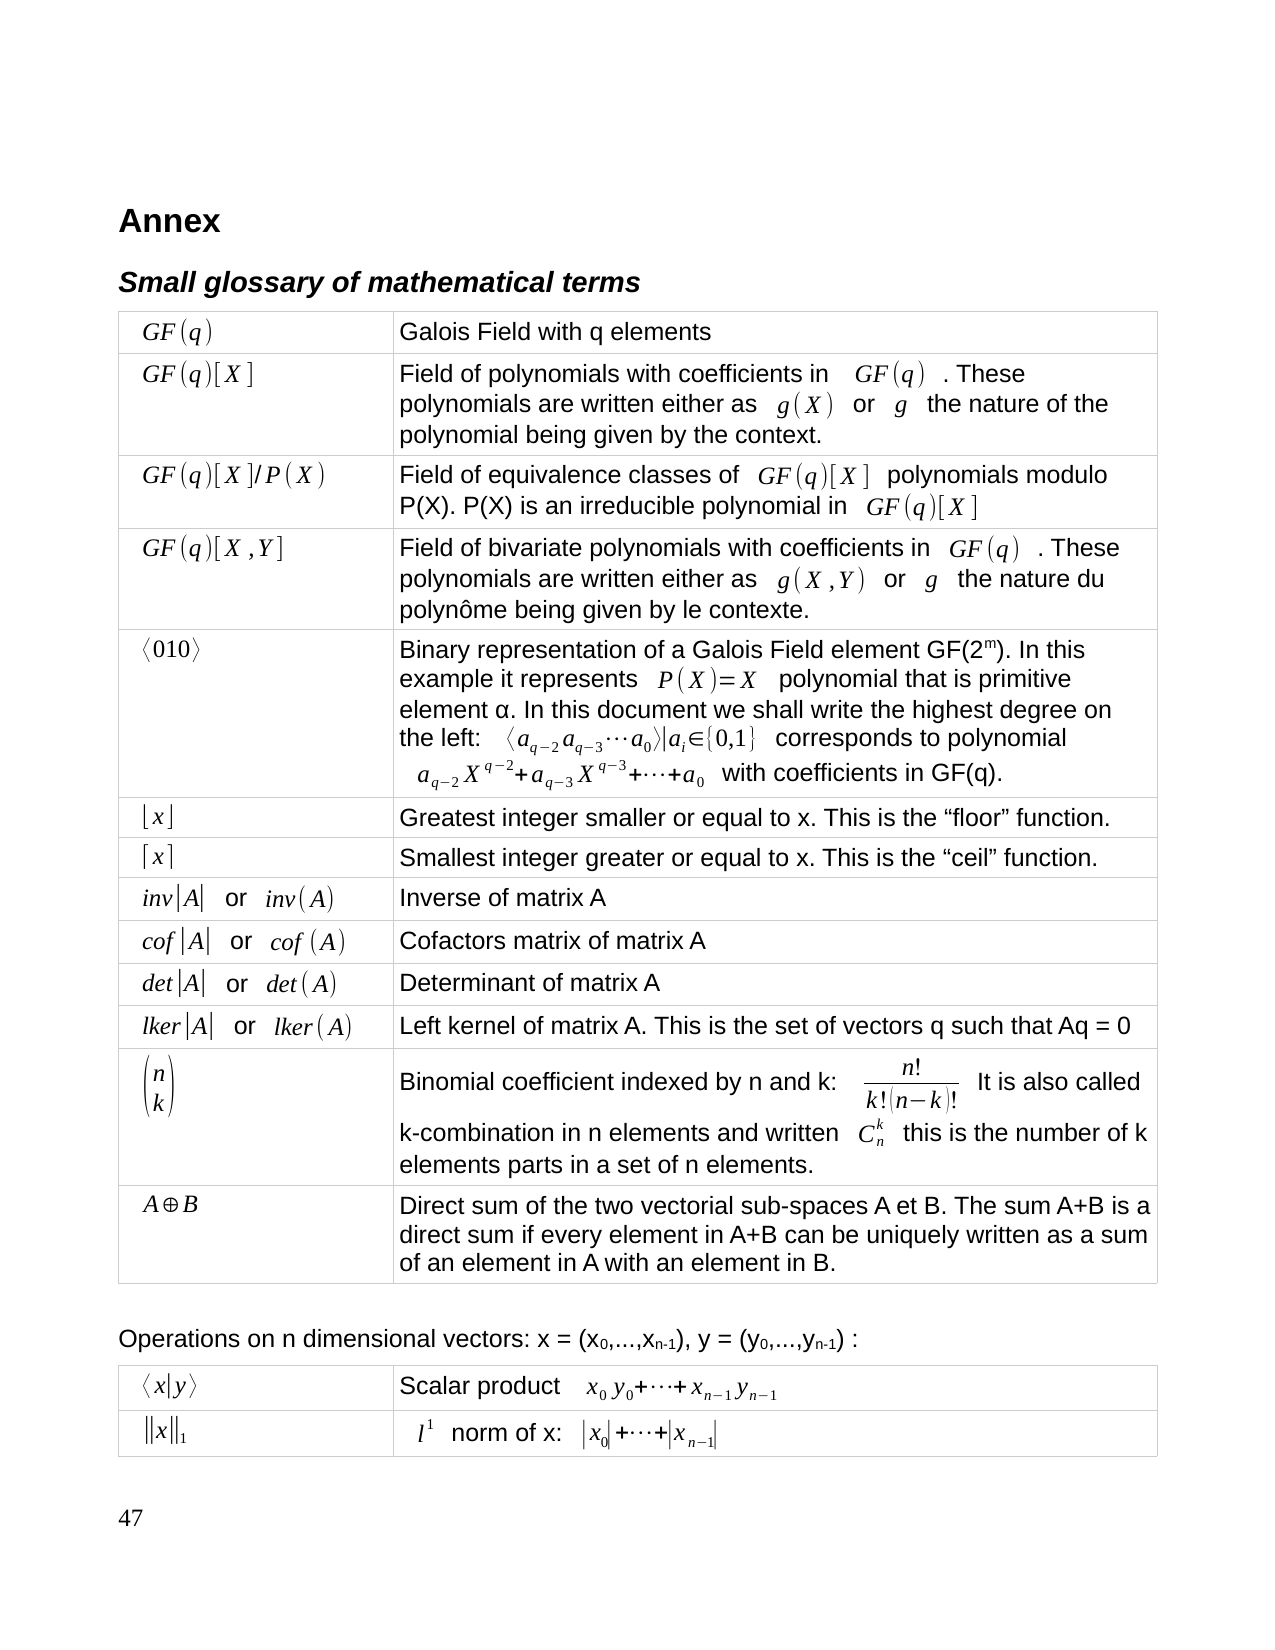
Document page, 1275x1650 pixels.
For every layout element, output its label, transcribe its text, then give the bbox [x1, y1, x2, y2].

table_cell Binary representation of a Galois Field element GF(2m). In this example it representspolynomial that is primitive element α. In this document we shall write the highest degree on the left: corresponds to polynomial with coefficients in GF(q). [394, 630, 1157, 797]
table_cell Binomial coefficient indexed by n and k: It is also called k-combination in n elements and writtenthis is the number of k elements parts in a set of n elements. [394, 1049, 1157, 1185]
table_cell [119, 798, 393, 837]
table_header [119, 312, 393, 353]
table_cell Inverse of matrix A [394, 878, 1157, 920]
table_cell norm of x: [394, 1411, 1157, 1456]
table_cell [119, 529, 393, 629]
table_cell Cofactors matrix of matrix A [394, 921, 1157, 962]
table_cell or [119, 1006, 393, 1048]
table_cell or [119, 921, 393, 962]
table_header [119, 1366, 393, 1409]
table_cell [119, 354, 393, 454]
table_cell Field of polynomials with coefficients in . These polynomials are written either asorthe nature of the polynomial being given by the context. [394, 354, 1157, 454]
table_cell [119, 1411, 393, 1456]
table_cell Determinant of matrix A [394, 964, 1157, 1005]
table_cell Left kernel of matrix A. This is the set of vectors q such that Aq = 0 [394, 1006, 1157, 1048]
table_cell Greatest integer smaller or equal to x. This is the “floor” function. [394, 798, 1157, 837]
table_cell Smallest integer greater or equal to x. This is the “ceil” function. [394, 838, 1157, 877]
table_cell [119, 1186, 393, 1283]
table_cell Field of bivariate polynomials with coefficients in. These polynomials are written either asorthe nature du polynôme being given by le contexte. [394, 529, 1157, 629]
text Operations on n dimensional vectors: x = (x0,...,xn-1), y = (y0,...,yn-1) : [118, 1324, 1157, 1353]
table_cell [119, 1049, 393, 1185]
table_cell or [119, 878, 393, 920]
subtitle Annex [118, 201, 1157, 240]
table_cell [119, 456, 393, 527]
table_cell [119, 838, 393, 877]
table_cell Field of equivalence classes ofpolynomials modulo P(X). P(X) is an irreducible polynomial in [394, 456, 1157, 527]
table_cell [119, 630, 393, 797]
table_header Scalar product [394, 1366, 1157, 1409]
table_cell or [119, 964, 393, 1005]
table_cell Direct sum of the two vectorial sub-spaces A et B. The sum A+B is a direct sum if every element in A+B can be uniquely written as a sum of an element in A with an element in B. [394, 1186, 1157, 1283]
subtitle Small glossary of mathematical terms [118, 265, 1157, 298]
table_header Galois Field with q elements [394, 312, 1157, 353]
